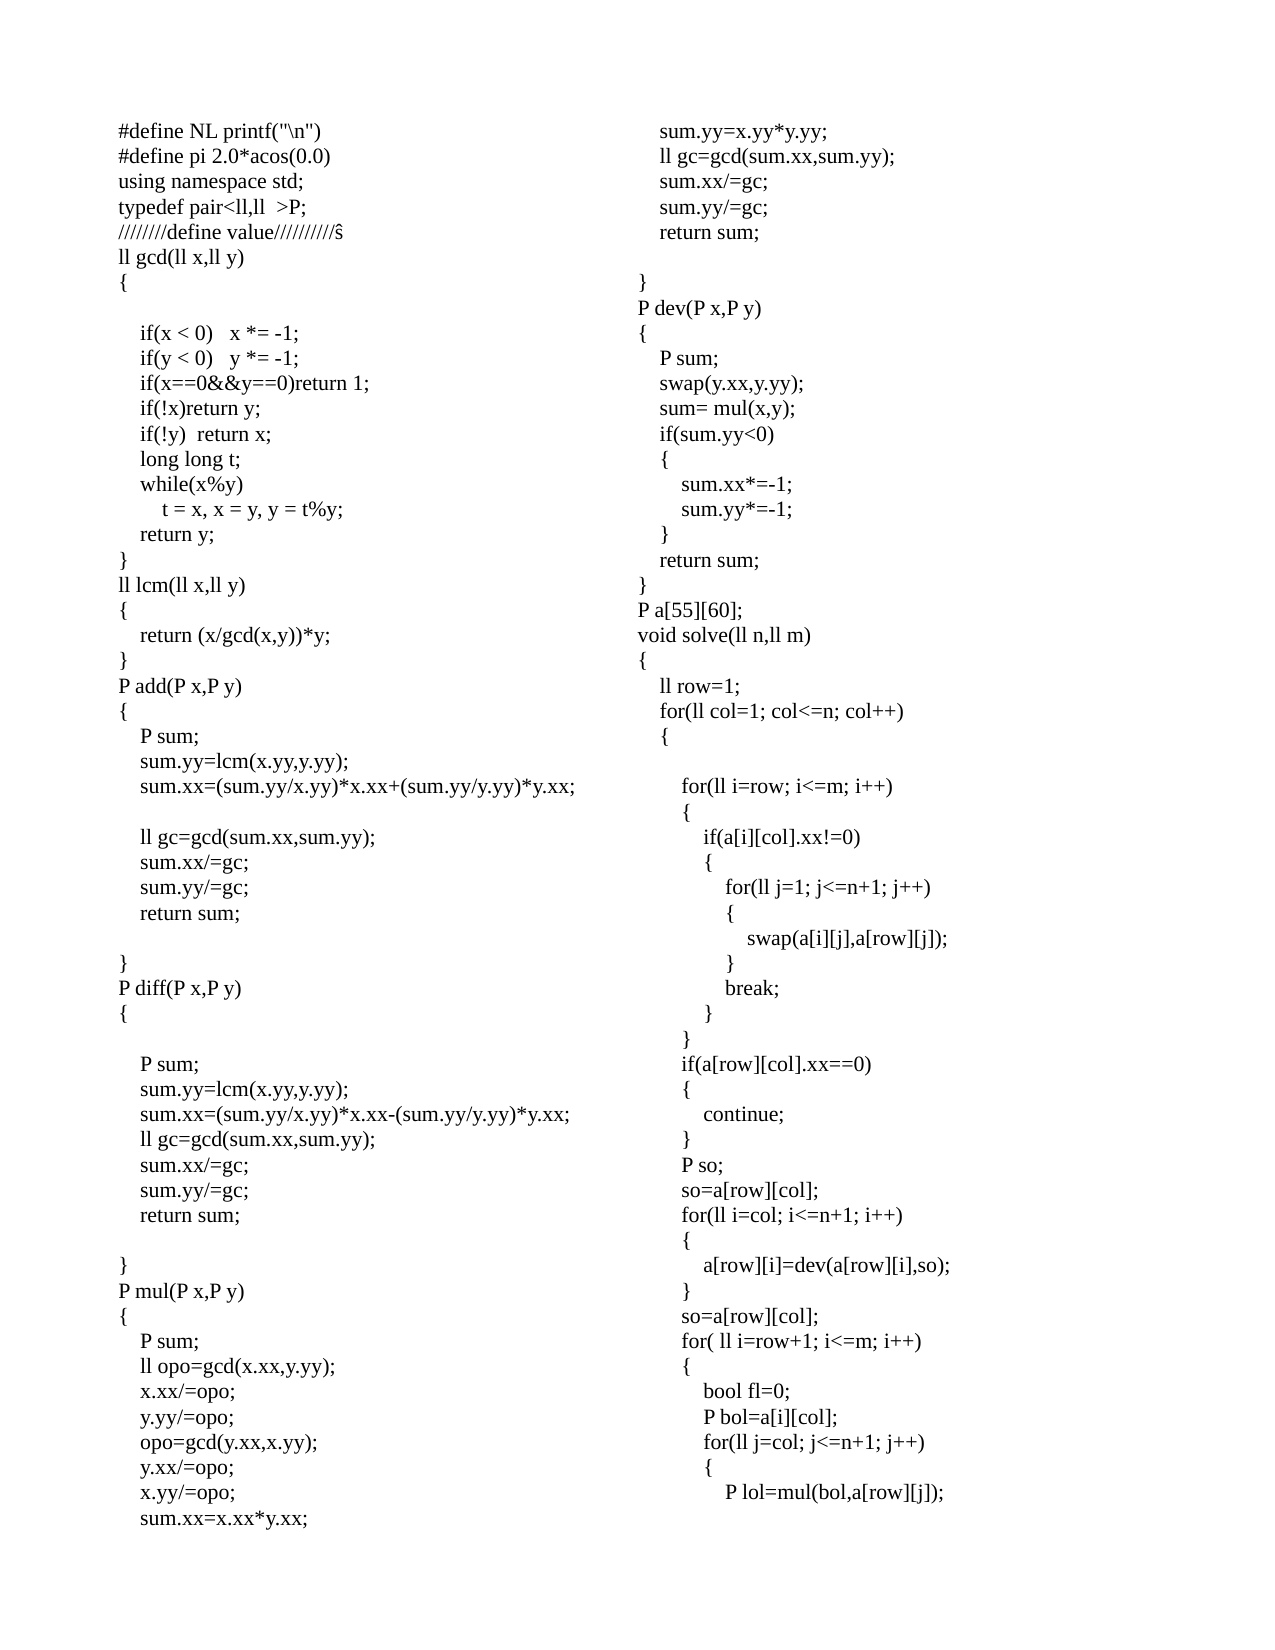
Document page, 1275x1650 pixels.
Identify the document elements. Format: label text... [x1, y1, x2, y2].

text while(x%y) [118, 471, 637, 496]
text sum.xx=x.xx*y.xx; [118, 1504, 637, 1530]
text opo=gcd(y.xx,x.yy); [118, 1429, 637, 1454]
text { [637, 1076, 1157, 1101]
text { [637, 799, 1157, 824]
text t = x, x = y, y = t%y; [118, 496, 637, 521]
text P bol=a[i][col]; [637, 1404, 1157, 1429]
text P so; [637, 1152, 1157, 1177]
text #define pi 2.0*acos(0.0) [118, 143, 637, 168]
text bool fl=0; [637, 1378, 1157, 1404]
text y.xx/=opo; [118, 1454, 637, 1479]
text sum.xx=(sum.yy/x.yy)*x.xx-(sum.yy/y.yy)*y.xx; [118, 1101, 637, 1126]
text for(ll j=col; j<=n+1; j++) [637, 1429, 1157, 1454]
text } [118, 647, 637, 673]
text y.yy/=opo; [118, 1404, 637, 1429]
text sum.xx/=gc; [118, 1152, 637, 1177]
text if(sum.yy<0) [637, 421, 1157, 446]
text P sum; [637, 345, 1157, 370]
text { [637, 1227, 1157, 1252]
text ll row=1; [637, 673, 1157, 698]
text return sum; [118, 899, 637, 925]
text if(!y) return x; [118, 421, 637, 446]
text break; [637, 975, 1157, 1000]
text } [637, 950, 1157, 975]
text for(ll i=row; i<=m; i++) [637, 773, 1157, 799]
text { [118, 269, 637, 294]
text sum.yy/=gc; [637, 194, 1157, 219]
text sum.xx/=gc; [118, 849, 637, 874]
text sum.yy=x.yy*y.yy; [637, 118, 1157, 143]
text ll gcd(ll x,ll y) [118, 244, 637, 269]
text sum.yy=lcm(x.yy,y.yy); [118, 1076, 637, 1101]
text if(y < 0) y *= -1; [118, 345, 637, 370]
text { [118, 597, 637, 622]
text P sum; [118, 1051, 637, 1076]
text P add(P x,P y) [118, 673, 637, 698]
text return sum; [637, 547, 1157, 572]
text if(a[i][col].xx!=0) [637, 824, 1157, 849]
text for(ll j=1; j<=n+1; j++) [637, 874, 1157, 899]
text sum.yy*=-1; [637, 496, 1157, 521]
text P diff(P x,P y) [118, 975, 637, 1000]
text long long t; [118, 446, 637, 471]
text { [118, 1303, 637, 1328]
text typedef pair<ll,ll >P; [118, 194, 637, 219]
text ll gc=gcd(sum.xx,sum.yy); [637, 143, 1157, 168]
text { [637, 899, 1157, 925]
text P sum; [118, 1328, 637, 1353]
text P dev(P x,P y) [637, 294, 1157, 320]
text { [637, 320, 1157, 345]
text sum.xx*=-1; [637, 471, 1157, 496]
text continue; [637, 1101, 1157, 1126]
text for(ll i=col; i<=n+1; i++) [637, 1202, 1157, 1227]
text if(!x)return y; [118, 395, 637, 421]
text return sum; [118, 1202, 637, 1227]
text { [118, 1000, 637, 1026]
text { [637, 723, 1157, 748]
text ll opo=gcd(x.xx,y.yy); [118, 1353, 637, 1378]
text } [118, 950, 637, 975]
text } [637, 1026, 1157, 1051]
text x.yy/=opo; [118, 1479, 637, 1504]
text return sum; [637, 219, 1157, 244]
text { [637, 1454, 1157, 1479]
text ll gc=gcd(sum.xx,sum.yy); [118, 824, 637, 849]
text } [637, 572, 1157, 597]
text { [637, 647, 1157, 673]
text { [118, 698, 637, 723]
text { [637, 446, 1157, 471]
text } [637, 269, 1157, 294]
text { [637, 1353, 1157, 1378]
text #define NL printf("\n") [118, 118, 637, 143]
text ll gc=gcd(sum.xx,sum.yy); [118, 1126, 637, 1152]
text P a[55][60]; [637, 597, 1157, 622]
text swap(y.xx,y.yy); [637, 370, 1157, 395]
text } [637, 1126, 1157, 1152]
text { [637, 849, 1157, 874]
text P lol=mul(bol,a[row][j]); [637, 1479, 1157, 1504]
text if(a[row][col].xx==0) [637, 1051, 1157, 1076]
text ////////define value//////////ŝ [118, 219, 637, 244]
text x.xx/=opo; [118, 1378, 637, 1404]
text so=a[row][col]; [637, 1303, 1157, 1328]
text sum.xx/=gc; [637, 168, 1157, 194]
text P sum; [118, 723, 637, 748]
text if(x < 0) x *= -1; [118, 320, 637, 345]
text using namespace std; [118, 168, 637, 194]
text } [118, 547, 637, 572]
text sum.yy=lcm(x.yy,y.yy); [118, 748, 637, 773]
text return y; [118, 521, 637, 547]
text sum= mul(x,y); [637, 395, 1157, 421]
text a[row][i]=dev(a[row][i],so); [637, 1252, 1157, 1278]
text for( ll i=row+1; i<=m; i++) [637, 1328, 1157, 1353]
text for(ll col=1; col<=n; col++) [637, 698, 1157, 723]
text sum.yy/=gc; [118, 874, 637, 899]
text } [637, 521, 1157, 547]
text sum.xx=(sum.yy/x.yy)*x.xx+(sum.yy/y.yy)*y.xx; [118, 773, 637, 799]
text P mul(P x,P y) [118, 1278, 637, 1303]
text so=a[row][col]; [637, 1177, 1157, 1202]
text } [637, 1278, 1157, 1303]
text swap(a[i][j],a[row][j]); [637, 925, 1157, 950]
text } [637, 1000, 1157, 1026]
text } [118, 1252, 637, 1278]
text sum.yy/=gc; [118, 1177, 637, 1202]
text ll lcm(ll x,ll y) [118, 572, 637, 597]
text void solve(ll n,ll m) [637, 622, 1157, 647]
text if(x==0&&y==0)return 1; [118, 370, 637, 395]
text return (x/gcd(x,y))*y; [118, 622, 637, 647]
